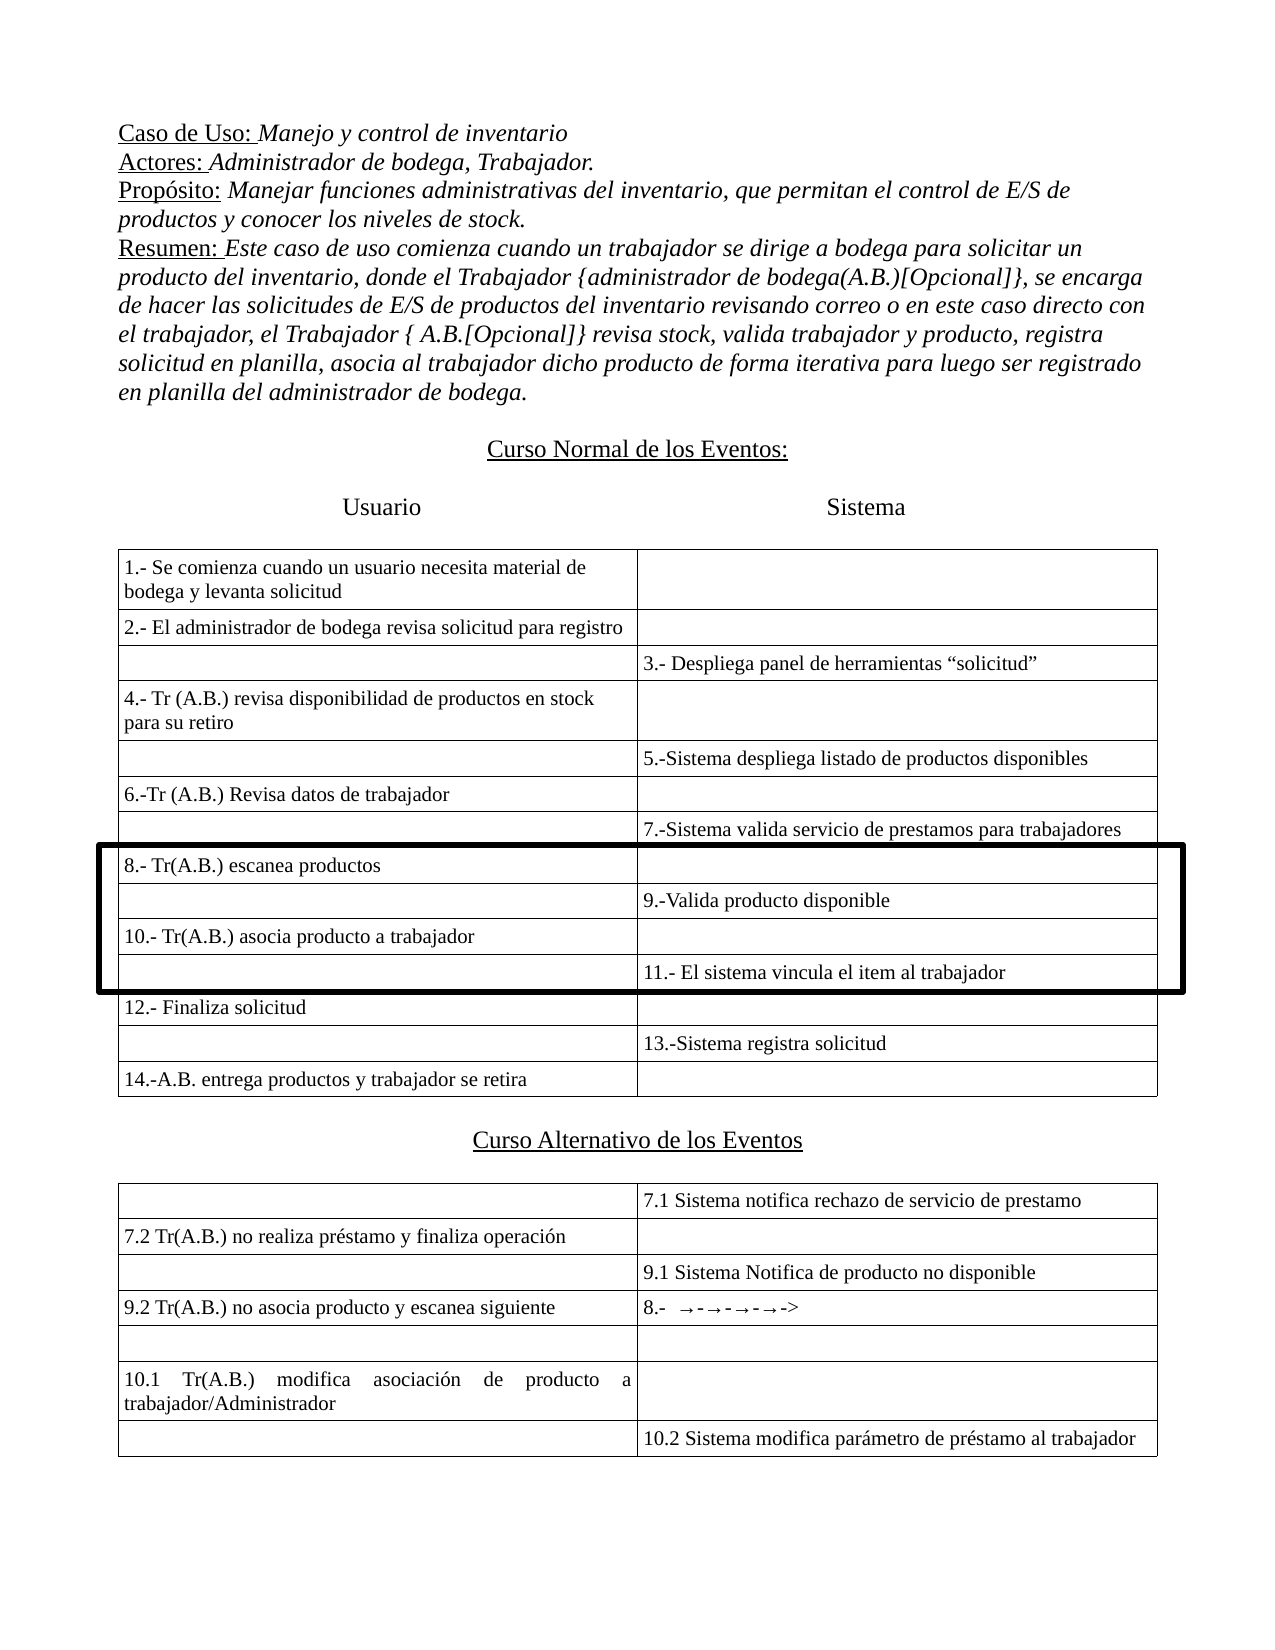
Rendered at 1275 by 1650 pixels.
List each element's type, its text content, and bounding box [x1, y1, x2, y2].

table_cell [638, 1062, 1157, 1096]
table_header [119, 1184, 637, 1218]
table_cell [638, 777, 1157, 811]
table_cell 3.- Despliega panel de herramientas “solicitud” [638, 646, 1157, 680]
table_cell 7.2 Tr(A.B.) no realiza préstamo y finaliza operación [119, 1219, 637, 1254]
table_cell 12.- Finaliza solicitud [119, 995, 637, 1025]
text Usuario Sistema [118, 492, 1157, 521]
table_cell 4.- Tr (A.B.) revisa disponibilidad de productos en stock para su retiro [119, 681, 637, 740]
table_cell 10.- Tr(A.B.) asocia producto a trabajador [119, 919, 637, 954]
text Propósito: Manejar funciones administrativas del inventario, que permitan el control de E/S de productos y conocer los niveles de stock. [118, 176, 1157, 233]
table_cell [638, 1326, 1157, 1361]
table_cell 6.-Tr (A.B.) Revisa datos de trabajador [119, 777, 637, 811]
table_cell [638, 848, 1157, 882]
table_header 1.- Se comienza cuando un usuario necesita material de bodega y levanta solicitud [119, 550, 637, 609]
text Curso Normal de los Eventos: [118, 434, 1157, 463]
table_cell 9.-Valida producto disponible [638, 884, 1157, 918]
table_cell [638, 681, 1157, 740]
table_cell [119, 812, 637, 842]
table_cell [119, 884, 637, 918]
table_cell [119, 1255, 637, 1289]
table_cell 10.1 Tr(A.B.) modifica asociación de producto a trabajador/Administrador [119, 1362, 637, 1420]
table_cell 5.-Sistema despliega listado de productos disponibles [638, 741, 1157, 776]
table_cell 10.2 Sistema modifica parámetro de préstamo al trabajador [638, 1421, 1157, 1456]
table_cell 14.-A.B. entrega productos y trabajador se retira [119, 1062, 637, 1096]
text Resumen: Este caso de uso comienza cuando un trabajador se dirige a bodega para solicitar un producto del inventario, donde el Trabajador {administrador de bodega(A.B.)[Opcional]}, se encarga de hacer las solicitudes de E/S de productos del inventario revisando correo o en este caso directo con el trabajador, el Trabajador { A.B.[Opcional]} revisa stock, valida trabajador y producto, registra solicitud en planilla, asocia al trabajador dicho producto de forma iterativa para luego ser registrado en planilla del administrador de bodega. [118, 233, 1157, 406]
table_cell [638, 610, 1157, 645]
table_cell 9.2 Tr(A.B.) no asocia producto y escanea siguiente [119, 1291, 637, 1325]
table_cell [638, 1362, 1157, 1420]
table_header [638, 550, 1157, 609]
table_cell [638, 995, 1157, 1025]
table_cell 13.-Sistema registra solicitud [638, 1026, 1157, 1061]
table_cell [119, 646, 637, 680]
table_cell [119, 1026, 637, 1061]
table_cell [119, 1421, 637, 1456]
table_cell 8.- Tr(A.B.) escanea productos [119, 848, 637, 882]
table_cell 2.- El administrador de bodega revisa solicitud para registro [119, 610, 637, 645]
table_cell [119, 1326, 637, 1361]
table_cell 8.- →-→-→-→-> [638, 1291, 1157, 1325]
table_cell [638, 1219, 1157, 1254]
text Actores: Administrador de bodega, Trabajador. [118, 147, 1157, 176]
table_cell 9.1 Sistema Notifica de producto no disponible [638, 1255, 1157, 1289]
table_cell [119, 741, 637, 776]
table_cell [638, 919, 1157, 954]
table_cell 11.- El sistema vincula el item al trabajador [638, 955, 1157, 989]
text Caso de Uso: Manejo y control de inventario [118, 118, 1157, 147]
table_cell 7.-Sistema valida servicio de prestamos para trabajadores [638, 812, 1157, 842]
table_header 7.1 Sistema notifica rechazo de servicio de prestamo [638, 1184, 1157, 1218]
text Curso Alternativo de los Eventos [118, 1125, 1157, 1154]
table_cell [119, 955, 637, 989]
